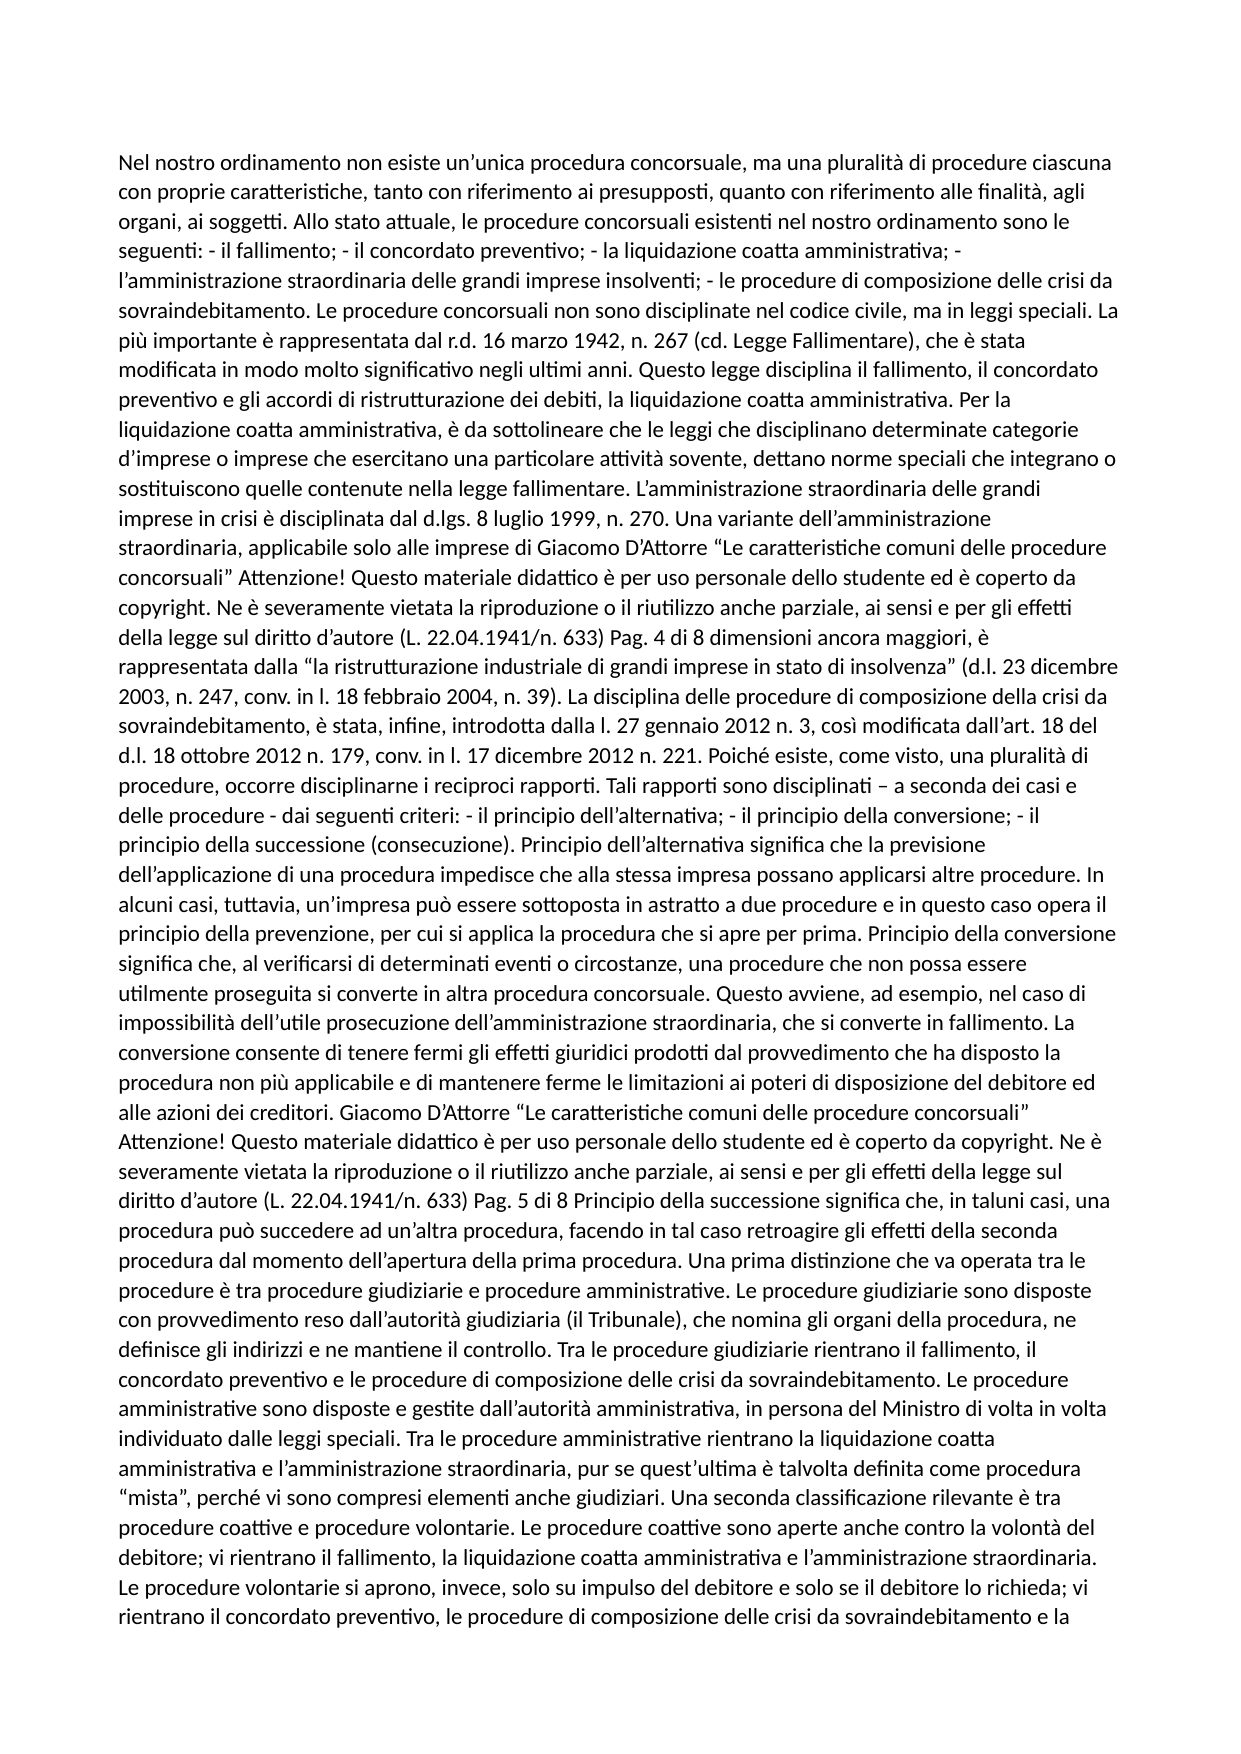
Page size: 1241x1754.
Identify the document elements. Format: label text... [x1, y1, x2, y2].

text Nel nostro ordinamento non esiste un’unica procedura concorsuale, ma una pluralità di procedure ciascuna con proprie caratteristiche, tanto con riferimento ai presupposti, quanto con riferimento alle finalità, agli organi, ai soggetti. Allo stato attuale, le procedure concorsuali esistenti nel nostro ordinamento sono le seguenti: - il fallimento; - il concordato preventivo; - la liquidazione coatta amministrativa; - l’amministrazione straordinaria delle grandi imprese insolventi; - le procedure di composizione delle crisi da sovraindebitamento. Le procedure concorsuali non sono disciplinate nel codice civile, ma in leggi speciali. La più importante è rappresentata dal r.d. 16 marzo 1942, n. 267 (cd. Legge Fallimentare), che è stata modificata in modo molto significativo negli ultimi anni. Questo legge disciplina il fallimento, il concordato preventivo e gli accordi di ristrutturazione dei debiti, la liquidazione coatta amministrativa. Per la liquidazione coatta amministrativa, è da sottolineare che le leggi che disciplinano determinate categorie d’imprese o imprese che esercitano una particolare attività sovente, dettano norme speciali che integrano o sostituiscono quelle contenute nella legge fallimentare. L’amministrazione straordinaria delle grandi imprese in crisi è disciplinata dal d.lgs. 8 luglio 1999, n. 270. Una variante dell’amministrazione straordinaria, applicabile solo alle imprese di Giacomo D’Attorre “Le caratteristiche comuni delle procedure concorsuali” Attenzione! Questo materiale didattico è per uso personale dello studente ed è coperto da copyright. Ne è severamente vietata la riproduzione o il riutilizzo anche parziale, ai sensi e per gli effetti della legge sul diritto d’autore (L. 22.04.1941/n. 633) Pag. 4 di 8 dimensioni ancora maggiori, è rappresentata dalla “la ristrutturazione industriale di grandi imprese in stato di insolvenza” (d.l. 23 dicembre 2003, n. 247, conv. in l. 18 febbraio 2004, n. 39). La disciplina delle procedure di composizione della crisi da sovraindebitamento, è stata, infine, introdotta dalla l. 27 gennaio 2012 n. 3, così modificata dall’art. 18 del d.l. 18 ottobre 2012 n. 179, conv. in l. 17 dicembre 2012 n. 221. Poiché esiste, come visto, una pluralità di procedure, occorre disciplinarne i reciproci rapporti. Tali rapporti sono disciplinati – a seconda dei casi e delle procedure - dai seguenti criteri: - il principio dell’alternativa; - il principio della conversione; - il principio della successione (consecuzione). Principio dell’alternativa significa che la previsione dell’applicazione di una procedura impedisce che alla stessa impresa possano applicarsi altre procedure. In alcuni casi, tuttavia, un’impresa può essere sottoposta in astratto a due procedure e in questo caso opera il principio della prevenzione, per cui si applica la procedura che si apre per prima. Principio della conversione significa che, al verificarsi di determinati eventi o circostanze, una procedure che non possa essere utilmente proseguita si converte in altra procedura concorsuale. Questo avviene, ad esempio, nel caso di impossibilità dell’utile prosecuzione dell’amministrazione straordinaria, che si converte in fallimento. La conversione consente di tenere fermi gli effetti giuridici prodotti dal provvedimento che ha disposto la procedura non più applicabile e di mantenere ferme le limitazioni ai poteri di disposizione del debitore ed alle azioni dei creditori. Giacomo D’Attorre “Le caratteristiche comuni delle procedure concorsuali” Attenzione! Questo materiale didattico è per uso personale dello studente ed è coperto da copyright. Ne è severamente vietata la riproduzione o il riutilizzo anche parziale, ai sensi e per gli effetti della legge sul diritto d’autore (L. 22.04.1941/n. 633) Pag. 5 di 8 Principio della successione significa che, in taluni casi, una procedura può succedere ad un’altra procedura, facendo in tal caso retroagire gli effetti della seconda procedura dal momento dell’apertura della prima procedura. Una prima distinzione che va operata tra le procedure è tra procedure giudiziarie e procedure amministrative. Le procedure giudiziarie sono disposte con provvedimento reso dall’autorità giudiziaria (il Tribunale), che nomina gli organi della procedura, ne definisce gli indirizzi e ne mantiene il controllo. Tra le procedure giudiziarie rientrano il fallimento, il concordato preventivo e le procedure di composizione delle crisi da sovraindebitamento. Le procedure amministrative sono disposte e gestite dall’autorità amministrativa, in persona del Ministro di volta in volta individuato dalle leggi speciali. Tra le procedure amministrative rientrano la liquidazione coatta amministrativa e l’amministrazione straordinaria, pur se quest’ultima è talvolta definita come procedura “mista”, perché vi sono compresi elementi anche giudiziari. Una seconda classificazione rilevante è tra procedure coattive e procedure volontarie. Le procedure coattive sono aperte anche contro la volontà del debitore; vi rientrano il fallimento, la liquidazione coatta amministrativa e l’amministrazione straordinaria. Le procedure volontarie si aprono, invece, solo su impulso del debitore e solo se il debitore lo richieda; vi rientrano il concordato preventivo, le procedure di composizione delle crisi da sovraindebitamento e la [118, 148, 1122, 1630]
